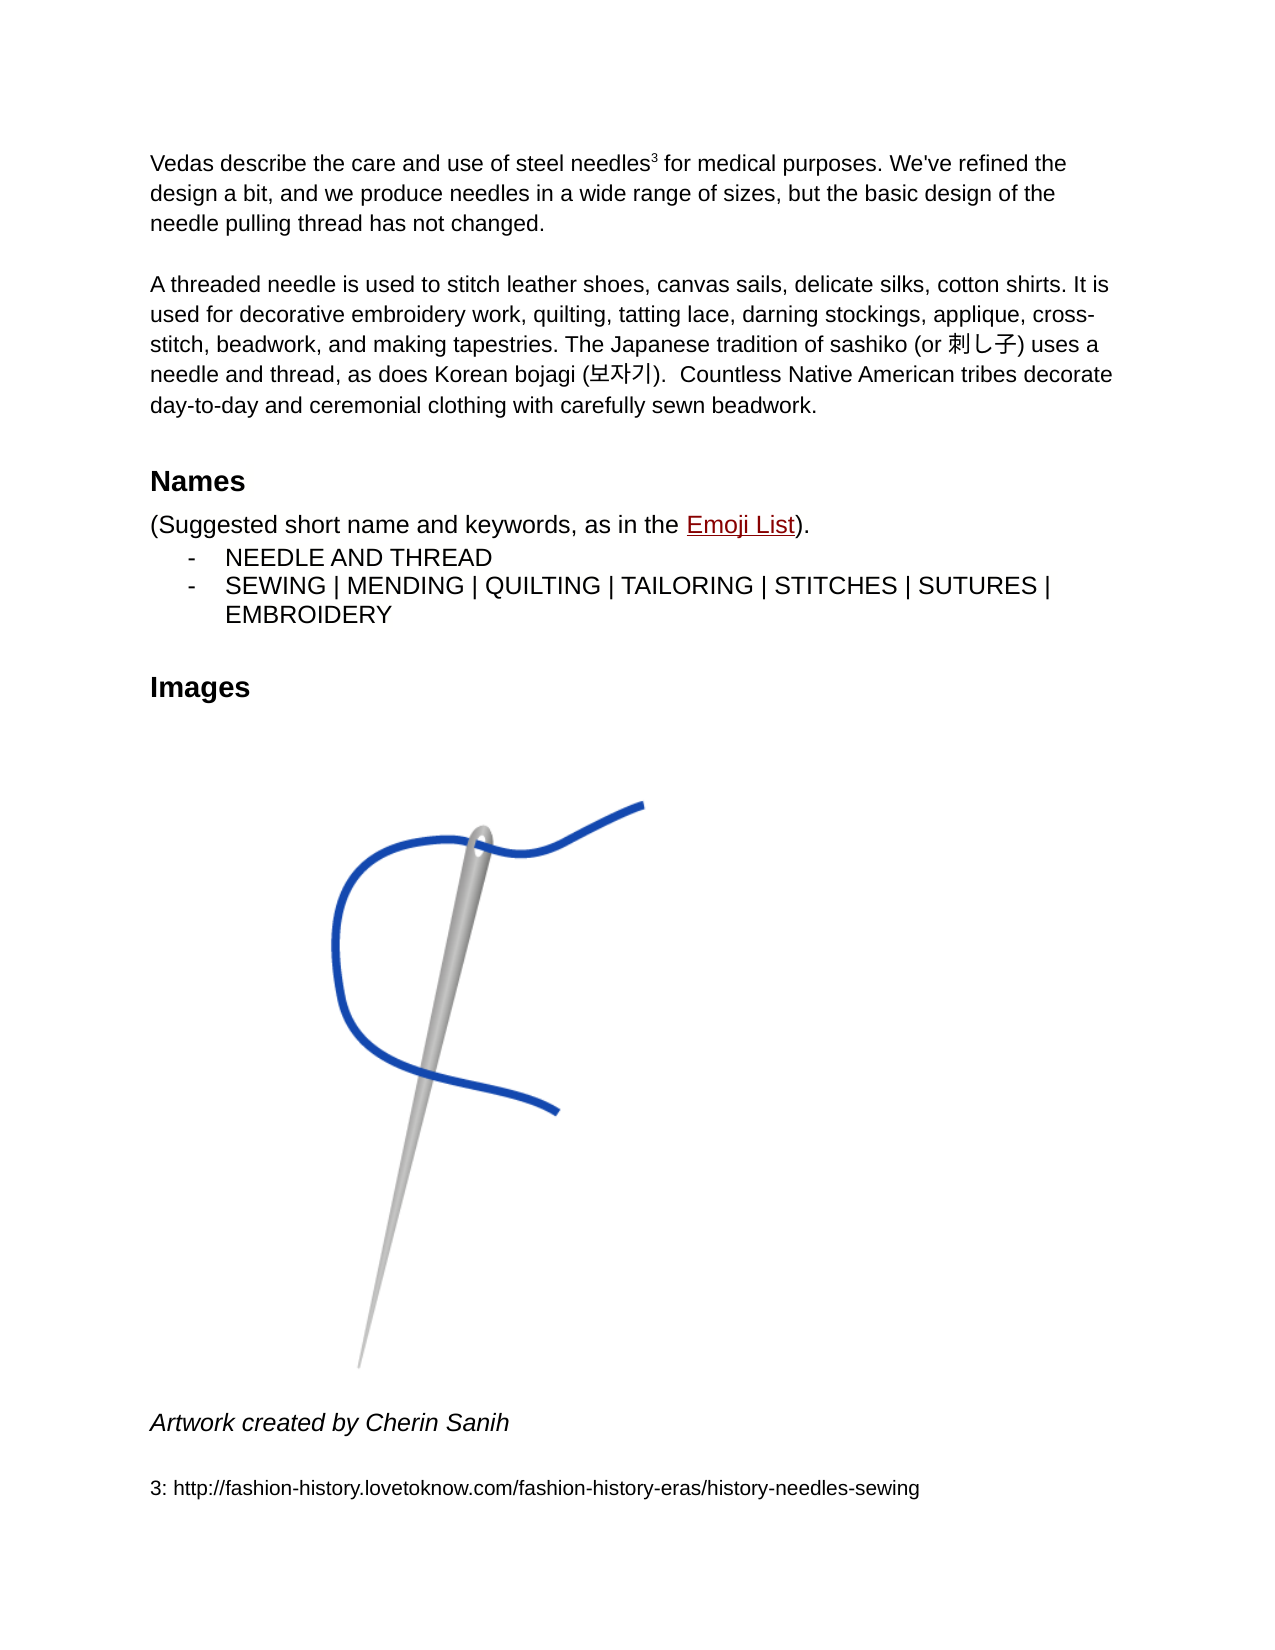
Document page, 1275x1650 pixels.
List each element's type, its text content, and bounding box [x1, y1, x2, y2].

subtitle Names [150, 463, 1125, 497]
text (Suggested short name and keywords, as in the Emoji List). [150, 509, 1125, 538]
text Artwork created by Cherin Sanih [150, 1408, 1125, 1437]
list SEWING | MENDING | QUILTING | TAILORING | STITCHES | SUTURES | EMBROIDERY [187, 571, 1125, 629]
text Vedas describe the care and use of steel needles for medical purposes. We've refined the design a bit, and we produce needles in a wide range of sizes, but the basic design of the needle pulling thread has not changed. [150, 150, 1125, 237]
subtitle Images [150, 671, 1125, 704]
text http://fashion-history.lovetoknow.com/fashion-history-eras/history-needles-sewing [150, 1476, 1125, 1500]
picture [150, 716, 743, 1405]
text A threaded needle is used to stitch leather shoes, canvas sails, delicate silks, cotton shirts. It is used for decorative embroidery work, quilting, tatting lace, darning stockings, applique, cross-stitch, beadwork, and making tapestries. The Japanese tradition of sashiko (or 刺し子) uses a needle and thread, as does Korean bojagi (보자기). Countless Native American tribes decorate day-to-day and ceremonial clothing with carefully sewn beadwork. [150, 271, 1125, 418]
list NEEDLE AND THREAD [187, 543, 1125, 571]
